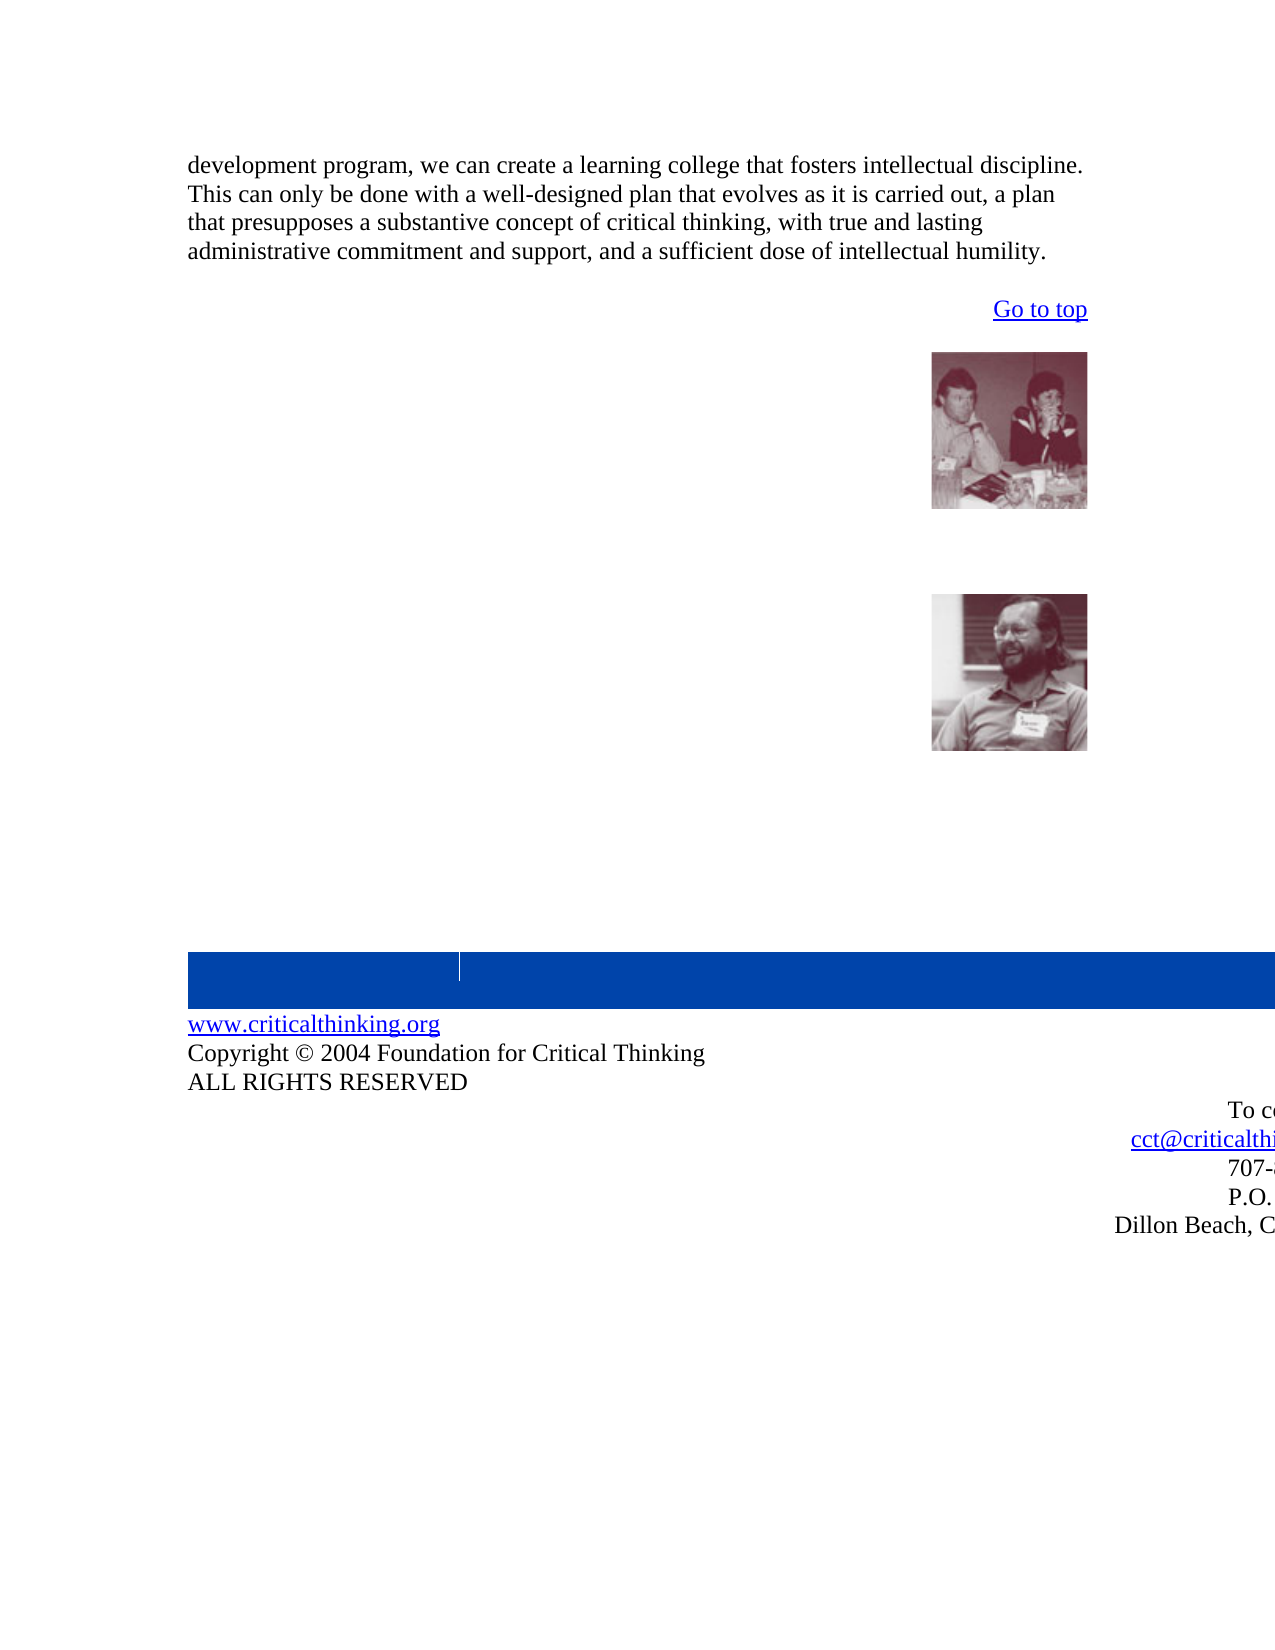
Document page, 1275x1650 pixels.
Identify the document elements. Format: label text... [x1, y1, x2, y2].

table_cell [188, 1239, 1275, 1268]
table_header [460, 955, 1275, 981]
table_header [419, 955, 430, 981]
table_header [188, 981, 1275, 1009]
table_header [188, 955, 419, 981]
text development program, we can create a learning college that fosters intellectual discipline. This can only be done with a well-designed plan that evolves as it is carried out, a plan that presupposes a substantive concept of critical thinking, with true and lasting administrative commitment and support, and a sufficient dose of intellectual humility. [187, 150, 1087, 265]
picture [931, 594, 1088, 751]
table_header [430, 955, 459, 981]
picture [703, 980, 860, 987]
table_cell www.criticalthinking.org Copyright © 2004 Foundation for Critical Thinking ALL RIGHTS RESERVED To contact us: cct@criticalthinking.org 707-878-9100 P.O. BOX 220 Dillon Beach, CA. 94929 [188, 1009, 1275, 1239]
picture [931, 352, 1088, 509]
text Go to top [187, 294, 1087, 323]
